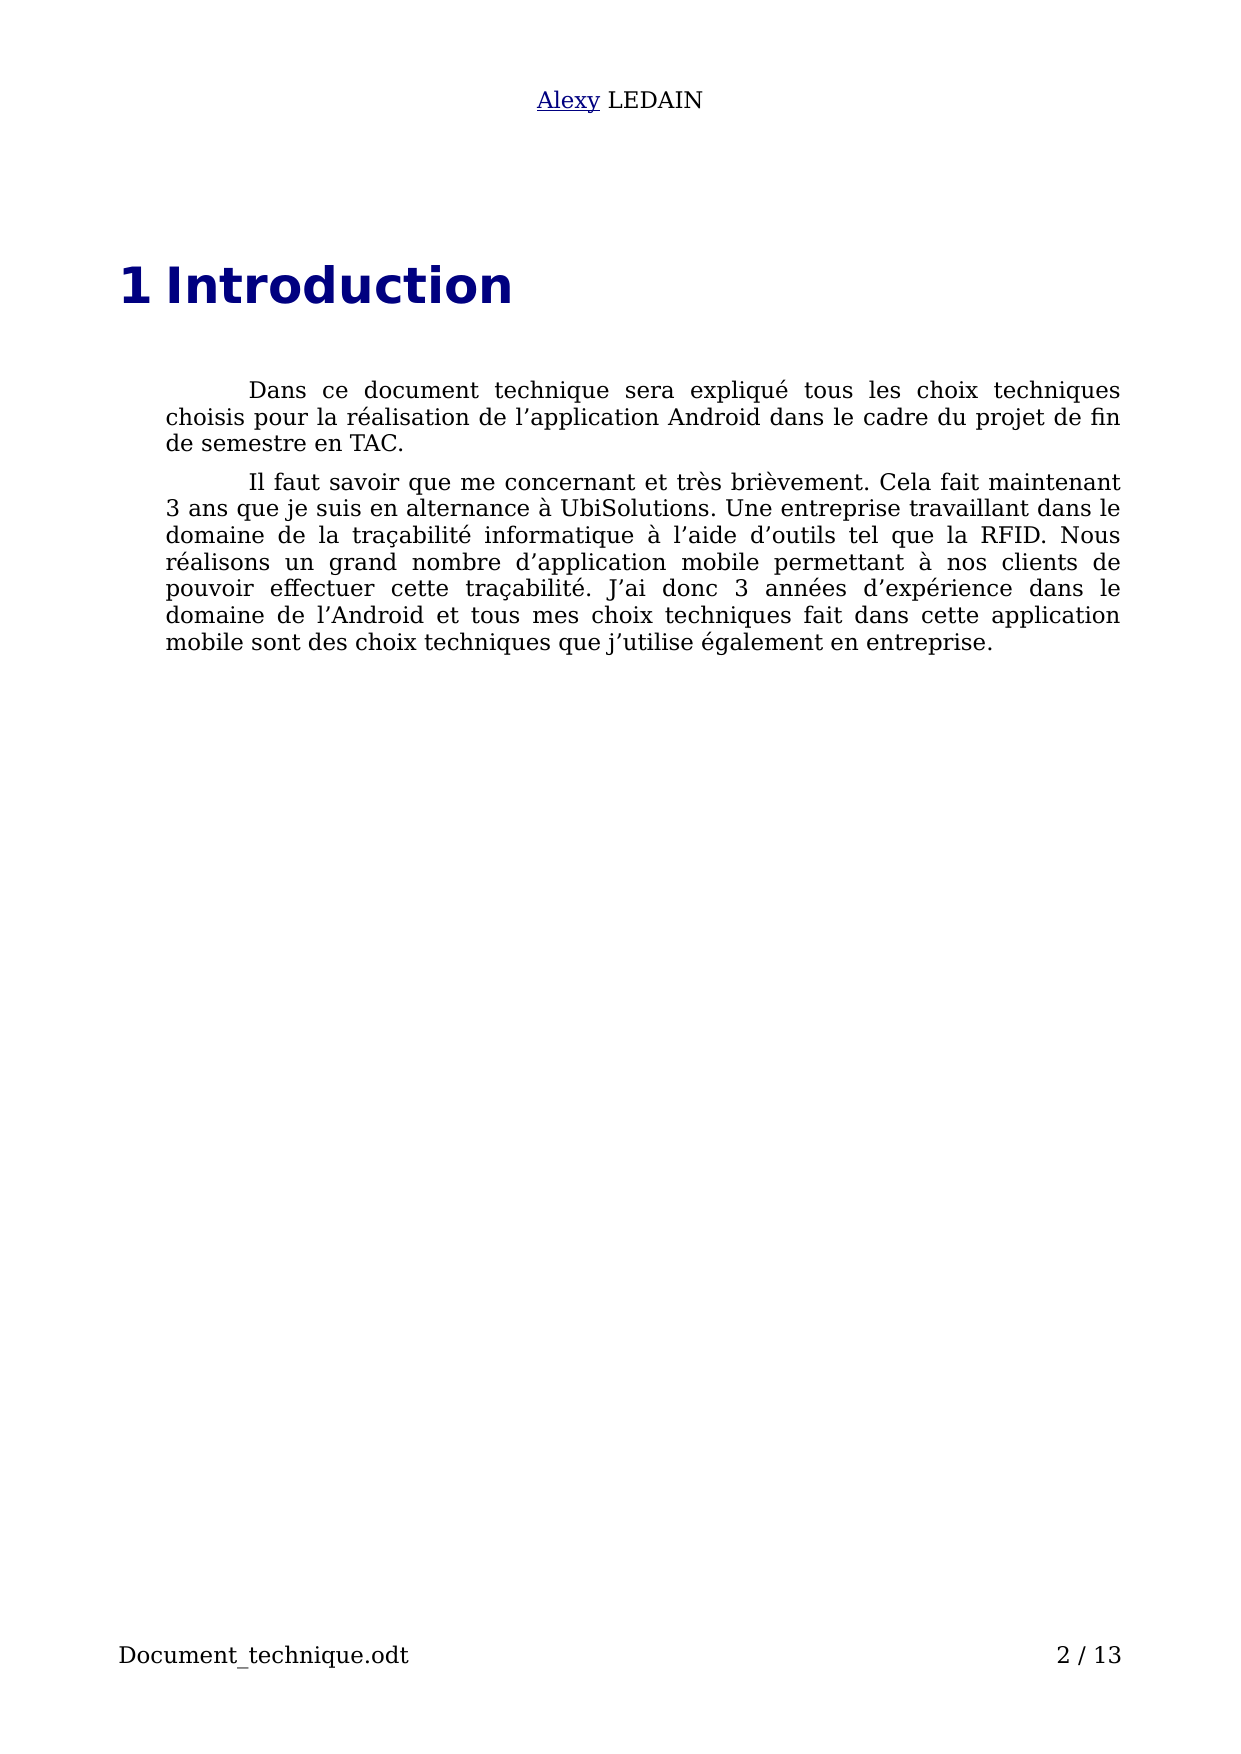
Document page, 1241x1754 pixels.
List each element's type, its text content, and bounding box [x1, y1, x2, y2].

text Il faut savoir que me concernant et très brièvement. Cela fait maintenant 3 ans que je suis en alternance à UbiSolutions. Une entreprise travaillant dans le domaine de la traçabilité informatique à l’aide d’outils tel que la RFID. Nous réalisons un grand nombre d’application mobile permettant à nos clients de pouvoir effectuer cette traçabilité. J’ai donc 3 années d’expérience dans le domaine de l’Android et tous mes choix techniques fait dans cette application mobile sont des choix techniques que j’utilise également en entreprise. [165, 469, 1122, 656]
subtitle Introduction [118, 257, 1122, 315]
text Dans ce document technique sera expliqué tous les choix techniques choisis pour la réalisation de l’application Android dans le cadre du projet de fin de semestre en TAC. [165, 377, 1122, 457]
